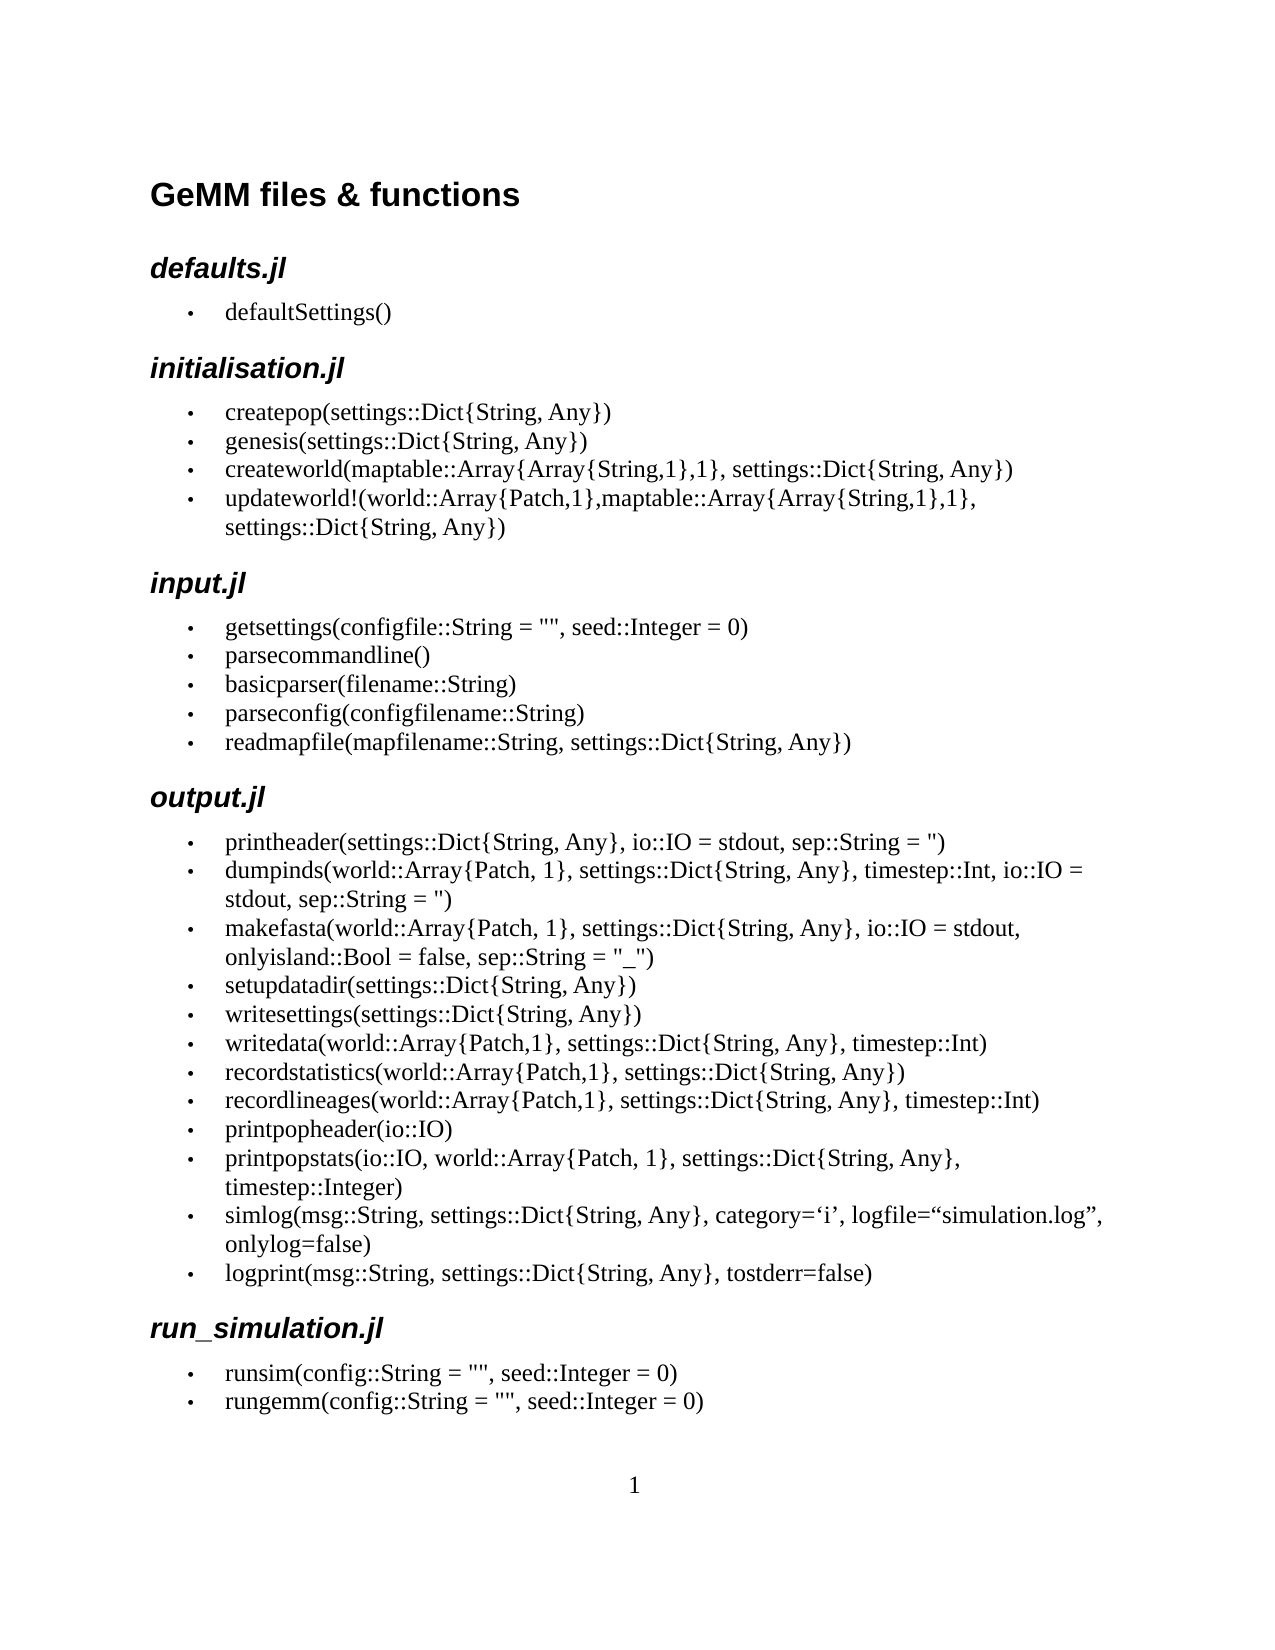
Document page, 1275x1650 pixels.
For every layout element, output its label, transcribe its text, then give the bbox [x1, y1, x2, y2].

list printheader(settings::Dict{String, Any}, io::IO = stdout, sep::String = ") [187, 827, 1125, 855]
list makefasta(world::Array{Patch, 1}, settings::Dict{String, Any}, io::IO = stdout, onlyisland::Bool = false, sep::String = "_") [187, 913, 1125, 970]
list runsim(config::String = "", seed::Integer = 0) [187, 1358, 1125, 1386]
list simlog(msg::String, settings::Dict{String, Any}, category=‘i’, logfile=“simulation.log”, onlylog=false) [187, 1200, 1125, 1258]
subtitle input.jl [150, 566, 1125, 599]
list genesis(settings::Dict{String, Any}) [187, 426, 1125, 454]
list createworld(maptable::Array{Array{String,1},1}, settings::Dict{String, Any}) [187, 454, 1125, 483]
subtitle defaults.jl [150, 251, 1125, 285]
subtitle output.jl [150, 781, 1125, 814]
list writedata(world::Array{Patch,1}, settings::Dict{String, Any}, timestep::Int) [187, 1028, 1125, 1057]
list parsecommandline() [187, 641, 1125, 669]
list dumpinds(world::Array{Patch, 1}, settings::Dict{String, Any}, timestep::Int, io::IO = stdout, sep::String = ") [187, 855, 1125, 913]
list createpop(settings::Dict{String, Any}) [187, 397, 1125, 426]
list defaultSettings() [187, 297, 1125, 326]
list printpopheader(io::IO) [187, 1114, 1125, 1143]
subtitle initialisation.jl [150, 351, 1125, 384]
list rungemm(config::String = "", seed::Integer = 0) [187, 1386, 1125, 1415]
list printpopstats(io::IO, world::Array{Patch, 1}, settings::Dict{String, Any}, timestep::Integer) [187, 1143, 1125, 1200]
subtitle run_simulation.jl [150, 1312, 1125, 1345]
list writesettings(settings::Dict{String, Any}) [187, 999, 1125, 1028]
subtitle GeMM files & functions [150, 175, 1125, 214]
list parseconfig(configfilename::String) [187, 698, 1125, 727]
list setupdatadir(settings::Dict{String, Any}) [187, 970, 1125, 999]
list logprint(msg::String, settings::Dict{String, Any}, tostderr=false) [187, 1258, 1125, 1287]
list readmapfile(mapfilename::String, settings::Dict{String, Any}) [187, 727, 1125, 756]
list recordlineages(world::Array{Patch,1}, settings::Dict{String, Any}, timestep::Int) [187, 1085, 1125, 1114]
list basicparser(filename::String) [187, 669, 1125, 698]
list getsettings(configfile::String = "", seed::Integer = 0) [187, 612, 1125, 641]
list recordstatistics(world::Array{Patch,1}, settings::Dict{String, Any}) [187, 1057, 1125, 1085]
list updateworld!(world::Array{Patch,1},maptable::Array{Array{String,1},1}, settings::Dict{String, Any}) [187, 483, 1125, 541]
